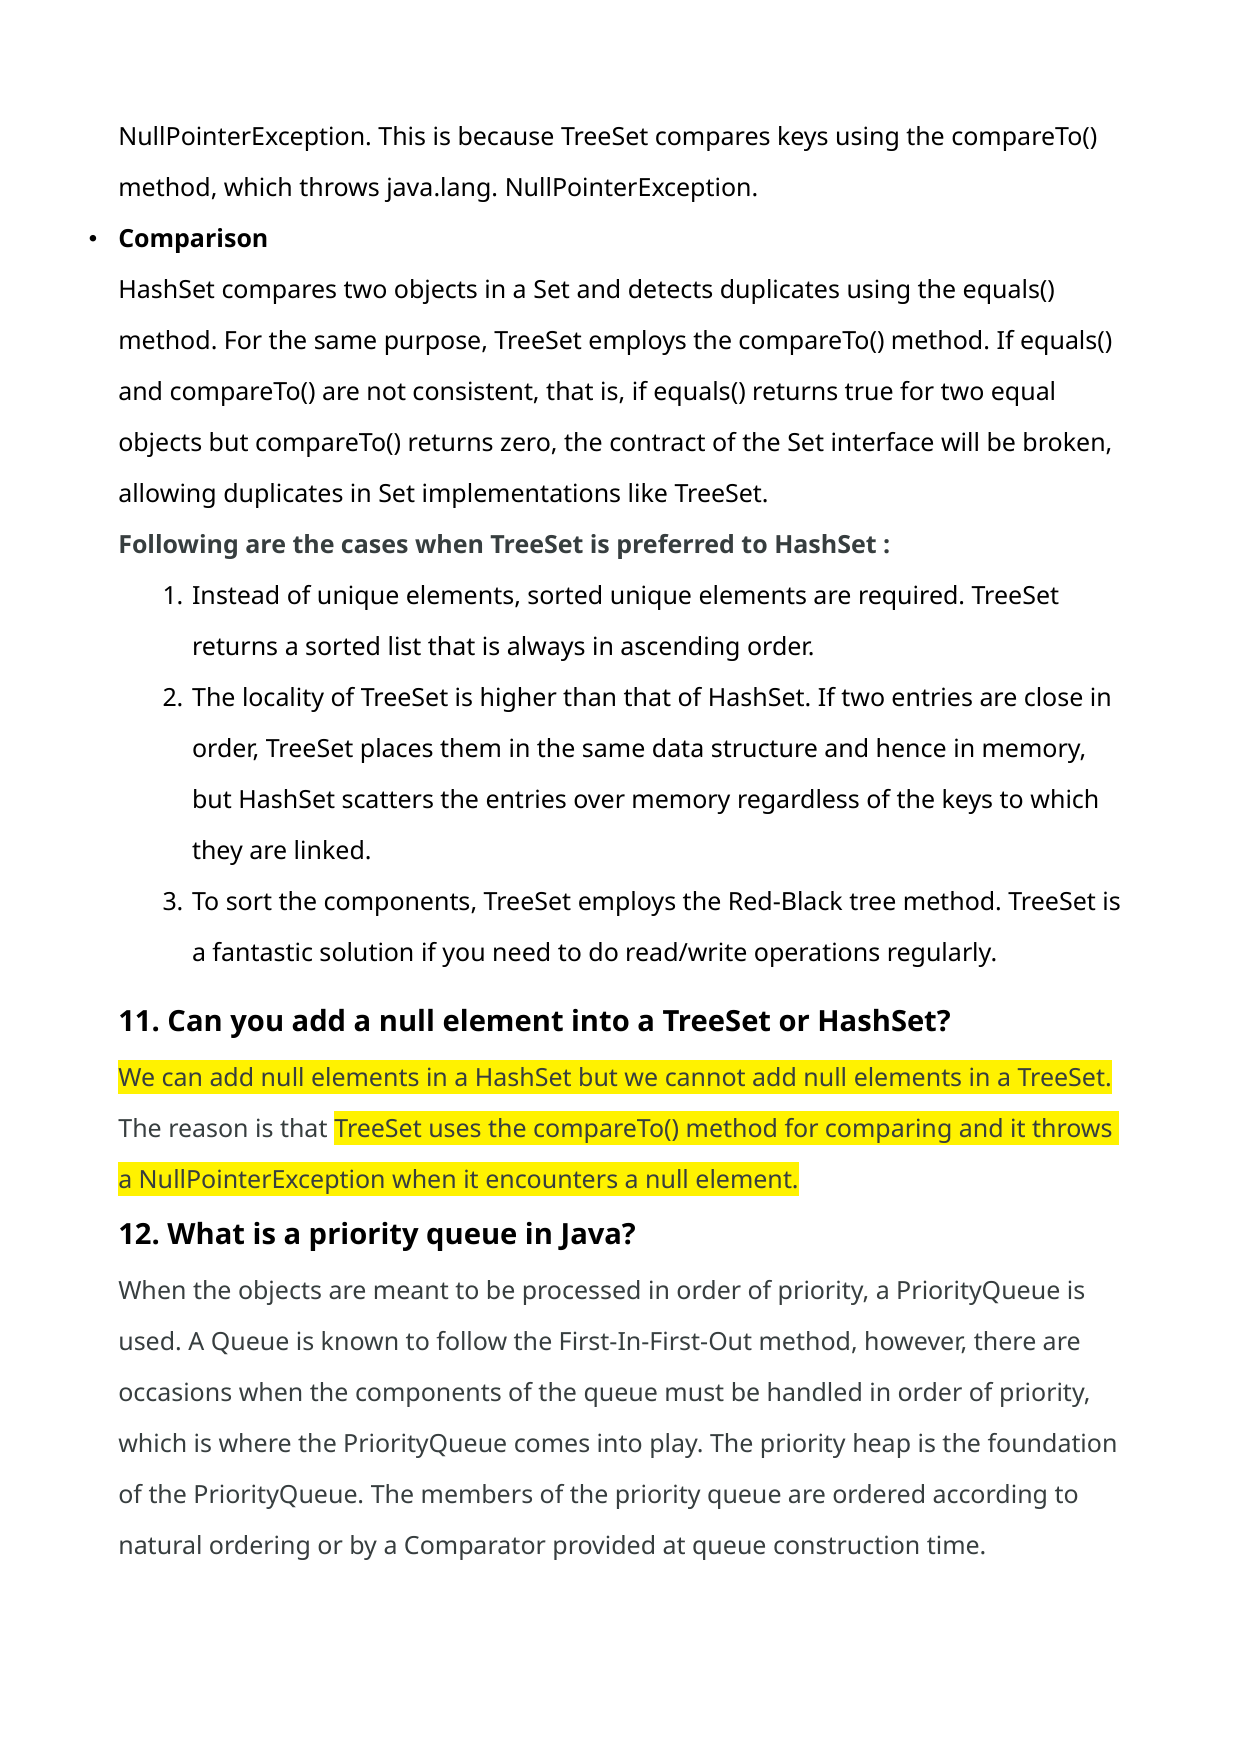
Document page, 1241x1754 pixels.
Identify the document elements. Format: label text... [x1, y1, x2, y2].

text We can add null elements in a HashSet but we cannot add null elements in a TreeSet. The reason is that TreeSet uses the compareTo() method for comparing and it throws a NullPointerException when it encounters a null element. [118, 1060, 1122, 1196]
list Comparison HashSet compares two objects in a Set and detects duplicates using the equals() method. For the same purpose, TreeSet employs the compareTo() method. If equals() and compareTo() are not consistent, that is, if equals() returns true for two equal objects but compareTo() returns zero, the contract of the Set interface will be broken, allowing duplicates in Set implementations like TreeSet. [118, 220, 1122, 509]
subtitle 11. Can you add a null element into a TreeSet or HashSet? [118, 1000, 1122, 1040]
list NullPointerException. This is because TreeSet compares keys using the compareTo() method, which throws java.lang. NullPointerException. [118, 118, 1122, 203]
text When the objects are meant to be processed in order of priority, a PriorityQueue is used. A Queue is known to follow the First-In-First-Out method, however, there are occasions when the components of the queue must be handled in order of priority, which is where the PriorityQueue comes into play. The priority heap is the foundation of the PriorityQueue. The members of the priority queue are ordered according to natural ordering or by a Comparator provided at queue construction time. [118, 1272, 1122, 1562]
text Following are the cases when TreeSet is preferred to HashSet : [118, 526, 1122, 561]
list To sort the components, TreeSet employs the Red-Black tree method. TreeSet is a fantastic solution if you need to do read/write operations regularly. [162, 884, 1122, 969]
list Instead of unique elements, sorted unique elements are required. TreeSet returns a sorted list that is always in ascending order. [162, 577, 1122, 663]
subtitle 12. What is a priority queue in Java? [118, 1213, 1122, 1253]
list The locality of TreeSet is higher than that of HashSet. If two entries are close in order, TreeSet places them in the same data structure and hence in memory, but HashSet scatters the entries over memory regardless of the keys to which they are linked. [162, 679, 1122, 867]
